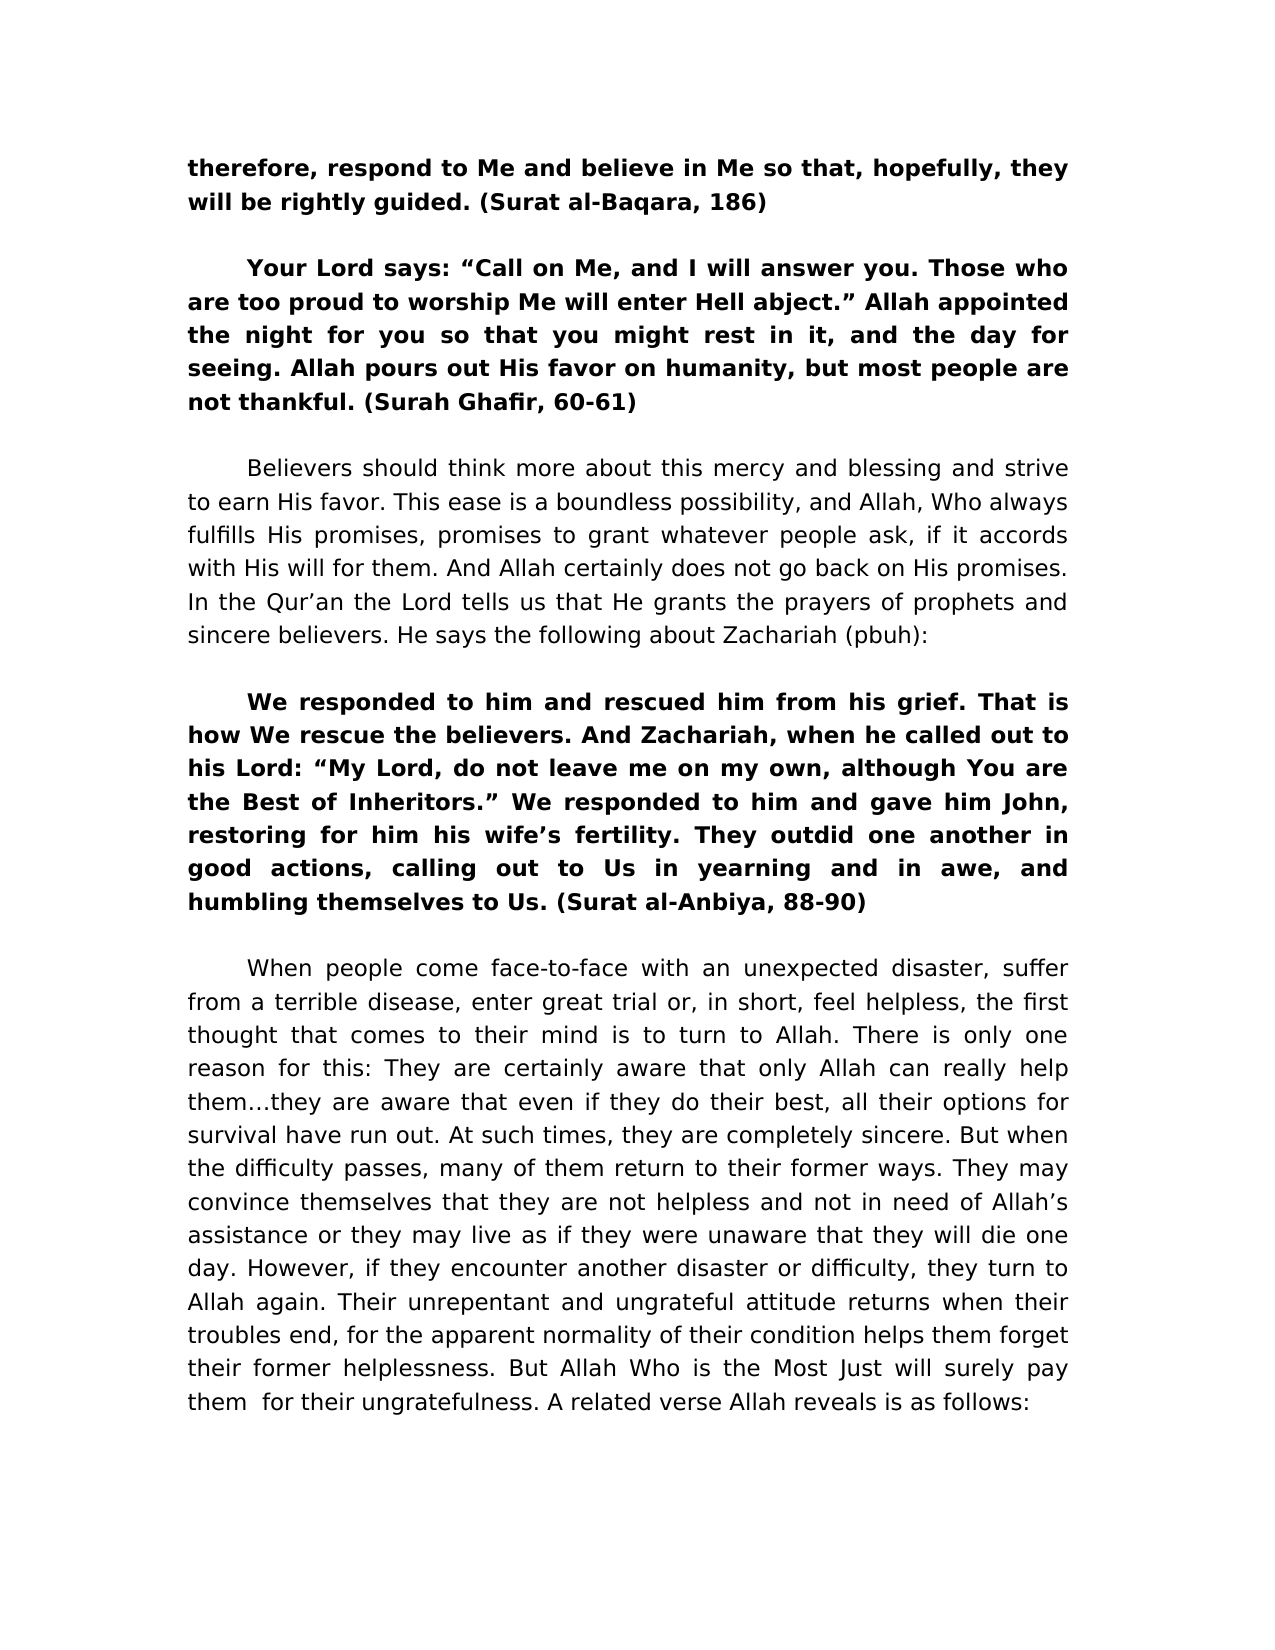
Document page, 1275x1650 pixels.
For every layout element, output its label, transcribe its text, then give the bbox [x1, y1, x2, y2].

text therefore, respond to Me and believe in Me so that, hopefully, they will be rightly guided. (Surat al-Baqara, 186) [187, 150, 1070, 217]
text When people come face-to-face with an unexpected disaster, suffer from a terrible disease, enter great trial or, in short, feel helpless, the first thought that comes to their mind is to turn to Allah. There is only one reason for this: They are certainly aware that only Allah can really help them…they are aware that even if they do their best, all their options for survival have run out. At such times, they are completely sincere. But when the difficulty passes, many of them return to their former ways. They may convince themselves that they are not helpless and not in need of Allah’s assistance or they may live as if they were unaware that they will die one day. However, if they encounter another disaster or difficulty, they turn to Allah again. Their unrepentant and ungrateful attitude returns when their troubles end, for the apparent normality of their condition helps them forget their former helplessness. But Allah Who is the Most Just will surely pay them for their ungratefulness. A related verse Allah reveals is as follows: [187, 950, 1070, 1417]
text Believers should think more about this mercy and blessing and strive to earn His favor. This ease is a boundless possibility, and Allah, Who always fulfills His promises, promises to grant whatever people ask, if it accords with His will for them. And Allah certainly does not go back on His promises. In the Qur’an the Lord tells us that He grants the prayers of prophets and sincere believers. He says the following about Zachariah (pbuh): [187, 450, 1070, 650]
text We responded to him and rescued him from his grief. That is how We rescue the believers. And Zachariah, when he called out to his Lord: “My Lord, do not leave me on my own, although You are the Best of Inheritors.” We responded to him and gave him John, restoring for him his wife’s fertility. They outdid one another in good actions, calling out to Us in yearning and in awe, and humbling themselves to Us. (Surat al-Anbiya, 88-90) [187, 683, 1070, 917]
text Your Lord says: “Call on Me, and I will answer you. Those who are too proud to worship Me will enter Hell abject.” Allah appointed the night for you so that you might rest in it, and the day for seeing. Allah pours out His favor on humanity, but most people are not thankful. (Surah Ghafir, 60-61) [187, 250, 1070, 417]
